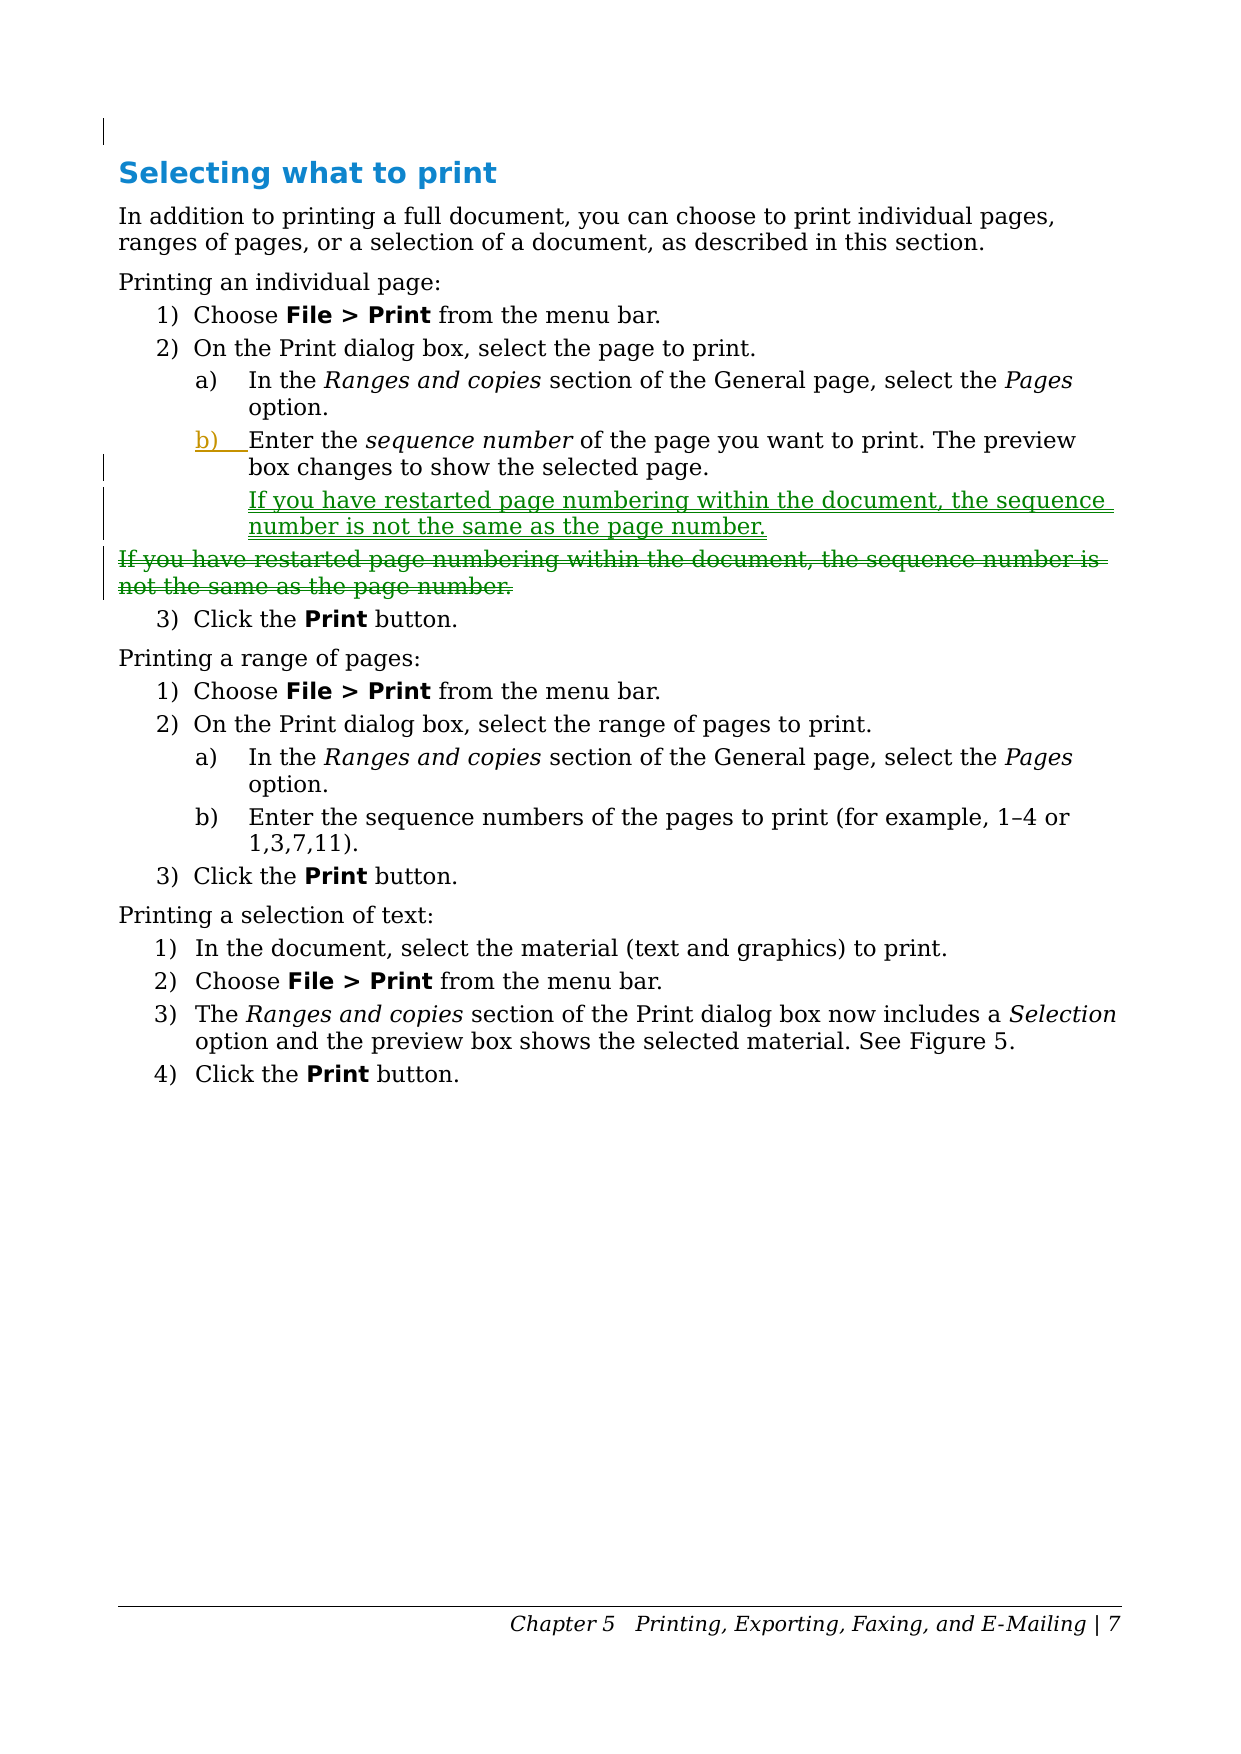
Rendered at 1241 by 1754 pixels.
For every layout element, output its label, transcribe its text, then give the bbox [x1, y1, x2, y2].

list Choose File > Print from the menu bar. [177, 968, 1122, 995]
list The Ranges and copies section of the Print dialog box now includes a Selection option and the preview box shows the selected material. See Figure 5. [177, 1001, 1122, 1055]
text In addition to printing a full document, you can choose to print individual pages, ranges of pages, or a selection of a document, as described in this section. [118, 203, 1122, 256]
list Click the Print button. [156, 606, 1122, 633]
list Enter the sequence numbers of the pages to print (for example, 1–4 or 1,3,7,11). [195, 804, 1122, 857]
list In the Ranges and copies section of the General page, select the Pages option. [195, 744, 1122, 797]
subtitle Selecting what to print [118, 157, 1122, 191]
list If you have restarted page numbering within the document, the sequence number is not the same as the page number. [195, 487, 1122, 540]
list Printing an individual page: [118, 269, 1122, 295]
list Printing a selection of text: [118, 902, 1122, 929]
list Click the Print button. [156, 863, 1122, 890]
list Choose File > Print from the menu bar. [156, 678, 1122, 705]
list Choose File > Print from the menu bar. [156, 302, 1122, 328]
list In the Ranges and copies section of the General page, select the Pages option. [195, 368, 1122, 421]
list Enter the sequence number of the page you want to print. The preview box changes to show the selected page. [195, 427, 1122, 481]
list On the Print dialog box, select the page to print. [156, 335, 1122, 361]
list On the Print dialog box, select the range of pages to print. [156, 711, 1122, 738]
list In the document, select the material (text and graphics) to print. [177, 936, 1122, 962]
list Click the Print button. [177, 1061, 1122, 1088]
list Printing a range of pages: [118, 645, 1122, 672]
